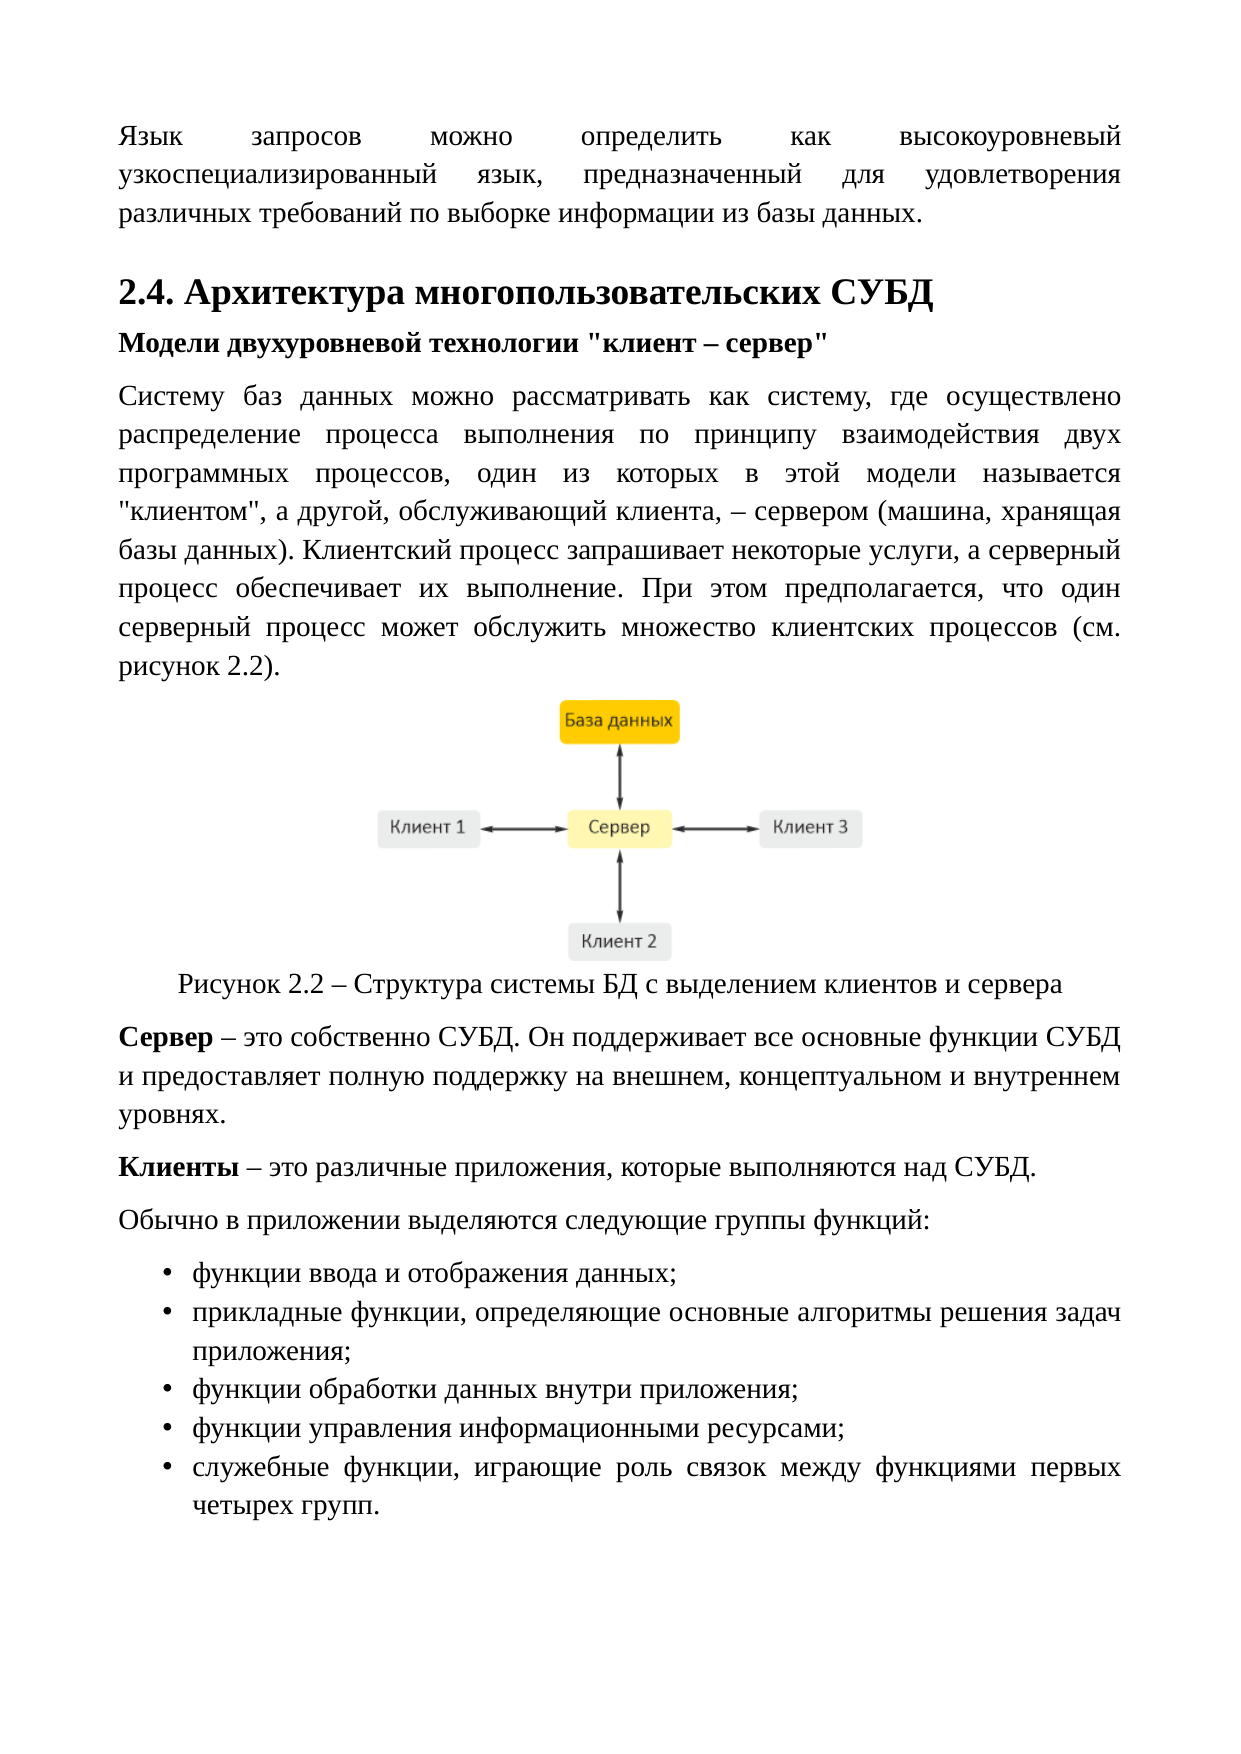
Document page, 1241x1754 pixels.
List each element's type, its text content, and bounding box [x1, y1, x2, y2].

list служебные функции, играющие роль связок между функциями первых четырех групп. [162, 1449, 1122, 1521]
text Рисунок 2.2 – Структура системы БД с выделением клиентов и сервера [118, 701, 1122, 999]
list функции управления информационными ресурсами; [162, 1410, 1122, 1444]
text Сервер – это собственно СУБД. Он поддерживает все основные функции СУБД и предоставляет полную поддержку на внешнем, концептуальном и внутреннем уровнях. [118, 1019, 1122, 1130]
text Язык запросов можно определить как высокоуровневый узкоспециализированный язык, предназначенный для удовлетворения различных требований по выборке информации из базы данных. [118, 118, 1122, 229]
list прикладные функции, определяющие основные алгоритмы решения задач приложения; [162, 1294, 1122, 1366]
list функции ввода и отображения данных; [162, 1256, 1122, 1289]
text Систему баз данных можно рассматривать как систему, где осуществлено распределение процесса выполнения по принципу взаимодействия двух программных процессов, один из которых в этой модели называется "клиентом", а другой, обслуживающий клиента, – сервером (машина, хранящая базы данных). Клиентский процесс запрашивает некоторые услуги, а серверный процесс обеспечивает их выполнение. При этом предполагается, что один серверный процесс может обслужить множество клиентских процессов (см. рисунок 2.2). [118, 378, 1122, 681]
picture [377, 700, 863, 961]
text Обычно в приложении выделяются следующие группы функций: [118, 1202, 1122, 1236]
text Клиенты – это различные приложения, которые выполняются над СУБД. [118, 1149, 1122, 1183]
list функции обработки данных внутри приложения; [162, 1371, 1122, 1405]
subtitle 2.4. Архитектура многопользовательских СУБД [118, 269, 1122, 312]
text Модели двухуровневой технологии "клиент – сервер" [118, 325, 1122, 358]
